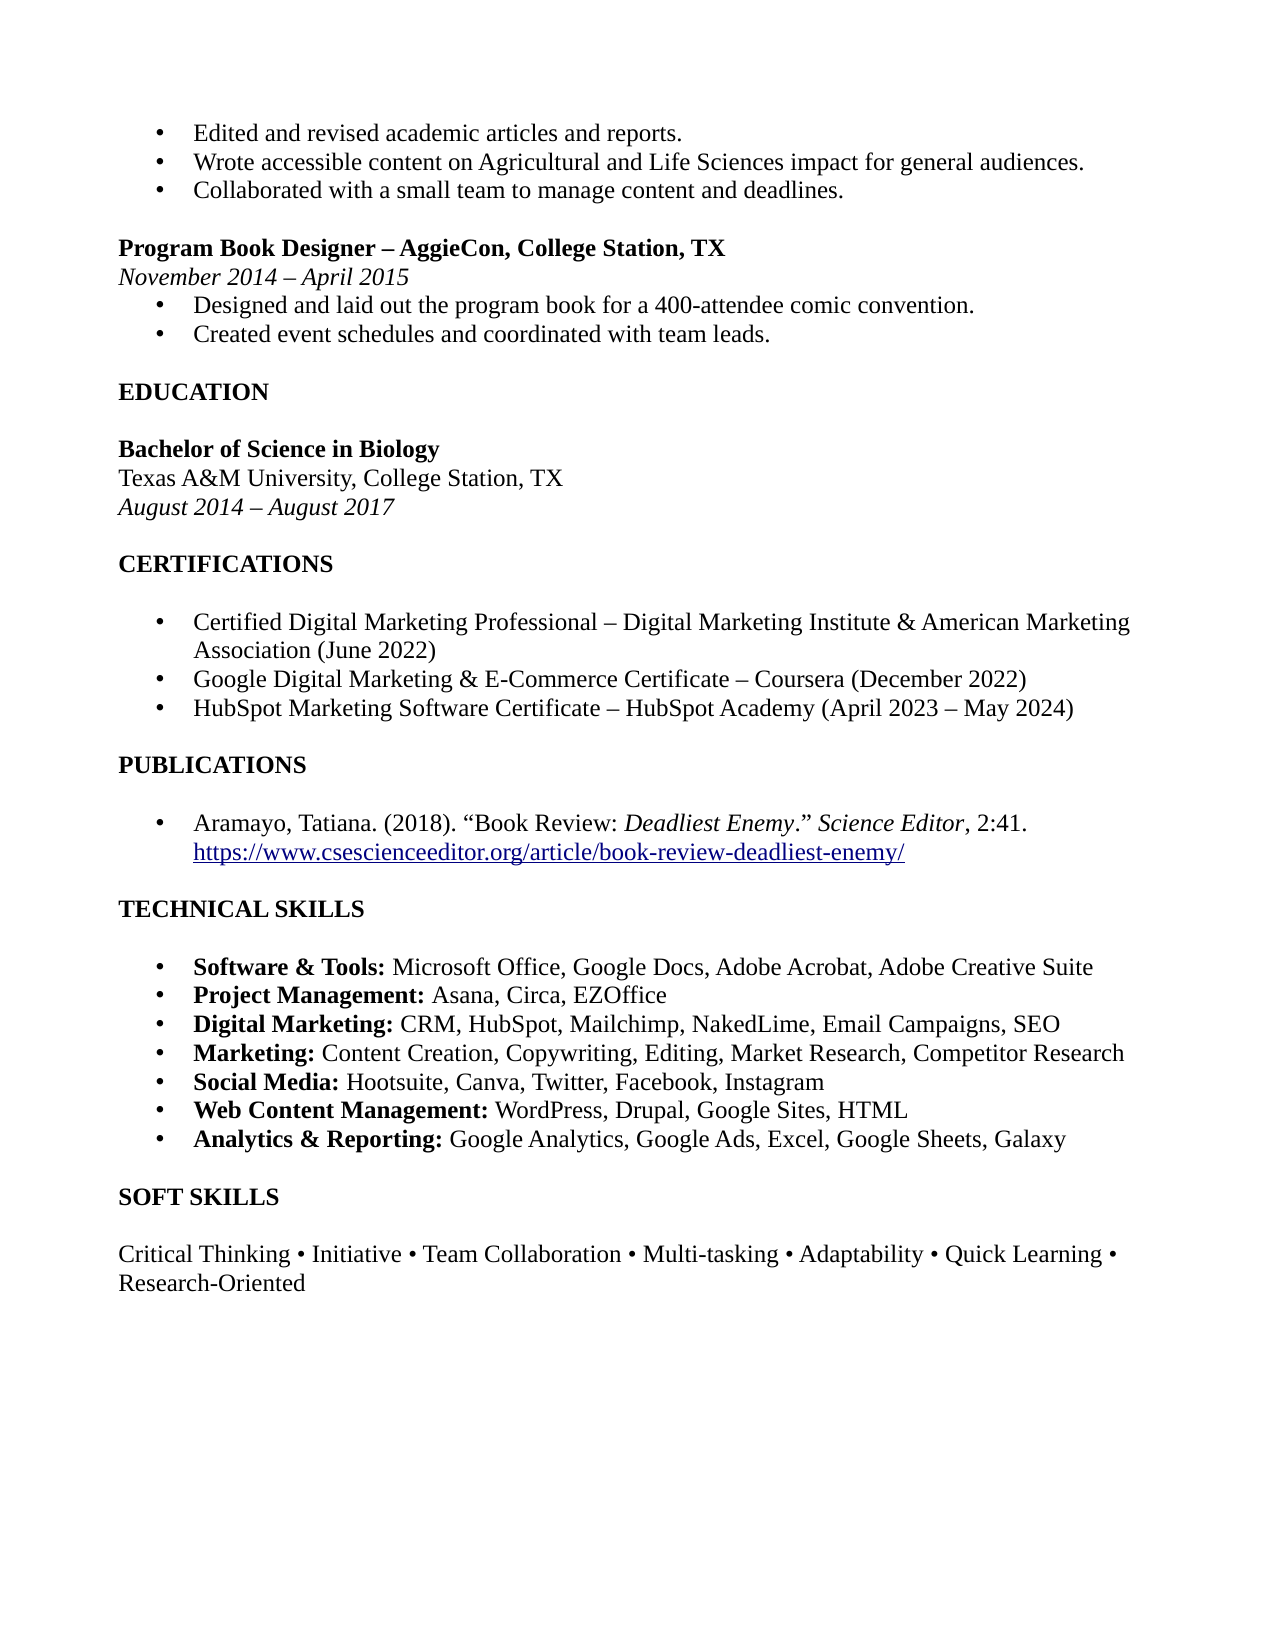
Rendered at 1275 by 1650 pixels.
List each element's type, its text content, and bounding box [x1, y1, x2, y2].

list Analytics & Reporting: Google Analytics, Google Ads, Excel, Google Sheets, Galaxy [156, 1124, 1157, 1153]
list HubSpot Marketing Software Certificate – HubSpot Academy (April 2023 – May 2024) [156, 693, 1157, 722]
list Web Content Management: WordPress, Drupal, Google Sites, HTML [156, 1096, 1157, 1124]
text SOFT SKILLS [118, 1182, 1157, 1211]
list Aramayo, Tatiana. (2018). “Book Review: Deadliest Enemy.” Science Editor, 2:41. https://www.csescienceeditor.org/article/book-review-deadliest-enemy/ [156, 808, 1157, 866]
text PUBLICATIONS [118, 751, 1157, 779]
list Created event schedules and coordinated with team leads. [156, 319, 1157, 348]
text TECHNICAL SKILLS [118, 894, 1157, 923]
text November 2014 – April 2015 [118, 262, 1157, 291]
list Certified Digital Marketing Professional – Digital Marketing Institute & American Marketing Association (June 2022) [156, 607, 1157, 664]
list Google Digital Marketing & E-Commerce Certificate – Coursera (December 2022) [156, 664, 1157, 693]
list Project Management: Asana, Circa, EZOffice [156, 981, 1157, 1009]
list Collaborated with a small team to manage content and deadlines. [156, 176, 1157, 204]
list Digital Marketing: CRM, HubSpot, Mailchimp, NakedLime, Email Campaigns, SEO [156, 1009, 1157, 1038]
text Bachelor of Science in Biology Texas A&M University, College Station, TX August 2014 – August 2017 [118, 434, 1157, 521]
text CERTIFICATIONS [118, 549, 1157, 578]
text Program Book Designer – AggieCon, College Station, TX [118, 233, 1157, 262]
list Edited and revised academic articles and reports. [156, 118, 1157, 147]
text EDUCATION [118, 377, 1157, 406]
list Designed and laid out the program book for a 400-attendee comic convention. [156, 291, 1157, 319]
text Critical Thinking • Initiative • Team Collaboration • Multi-tasking • Adaptability • Quick Learning • Research-Oriented [118, 1239, 1157, 1297]
list Marketing: Content Creation, Copywriting, Editing, Market Research, Competitor Research [156, 1038, 1157, 1067]
list Wrote accessible content on Agricultural and Life Sciences impact for general audiences. [156, 147, 1157, 176]
list Software & Tools: Microsoft Office, Google Docs, Adobe Acrobat, Adobe Creative Suite [156, 952, 1157, 981]
list Social Media: Hootsuite, Canva, Twitter, Facebook, Instagram [156, 1067, 1157, 1096]
